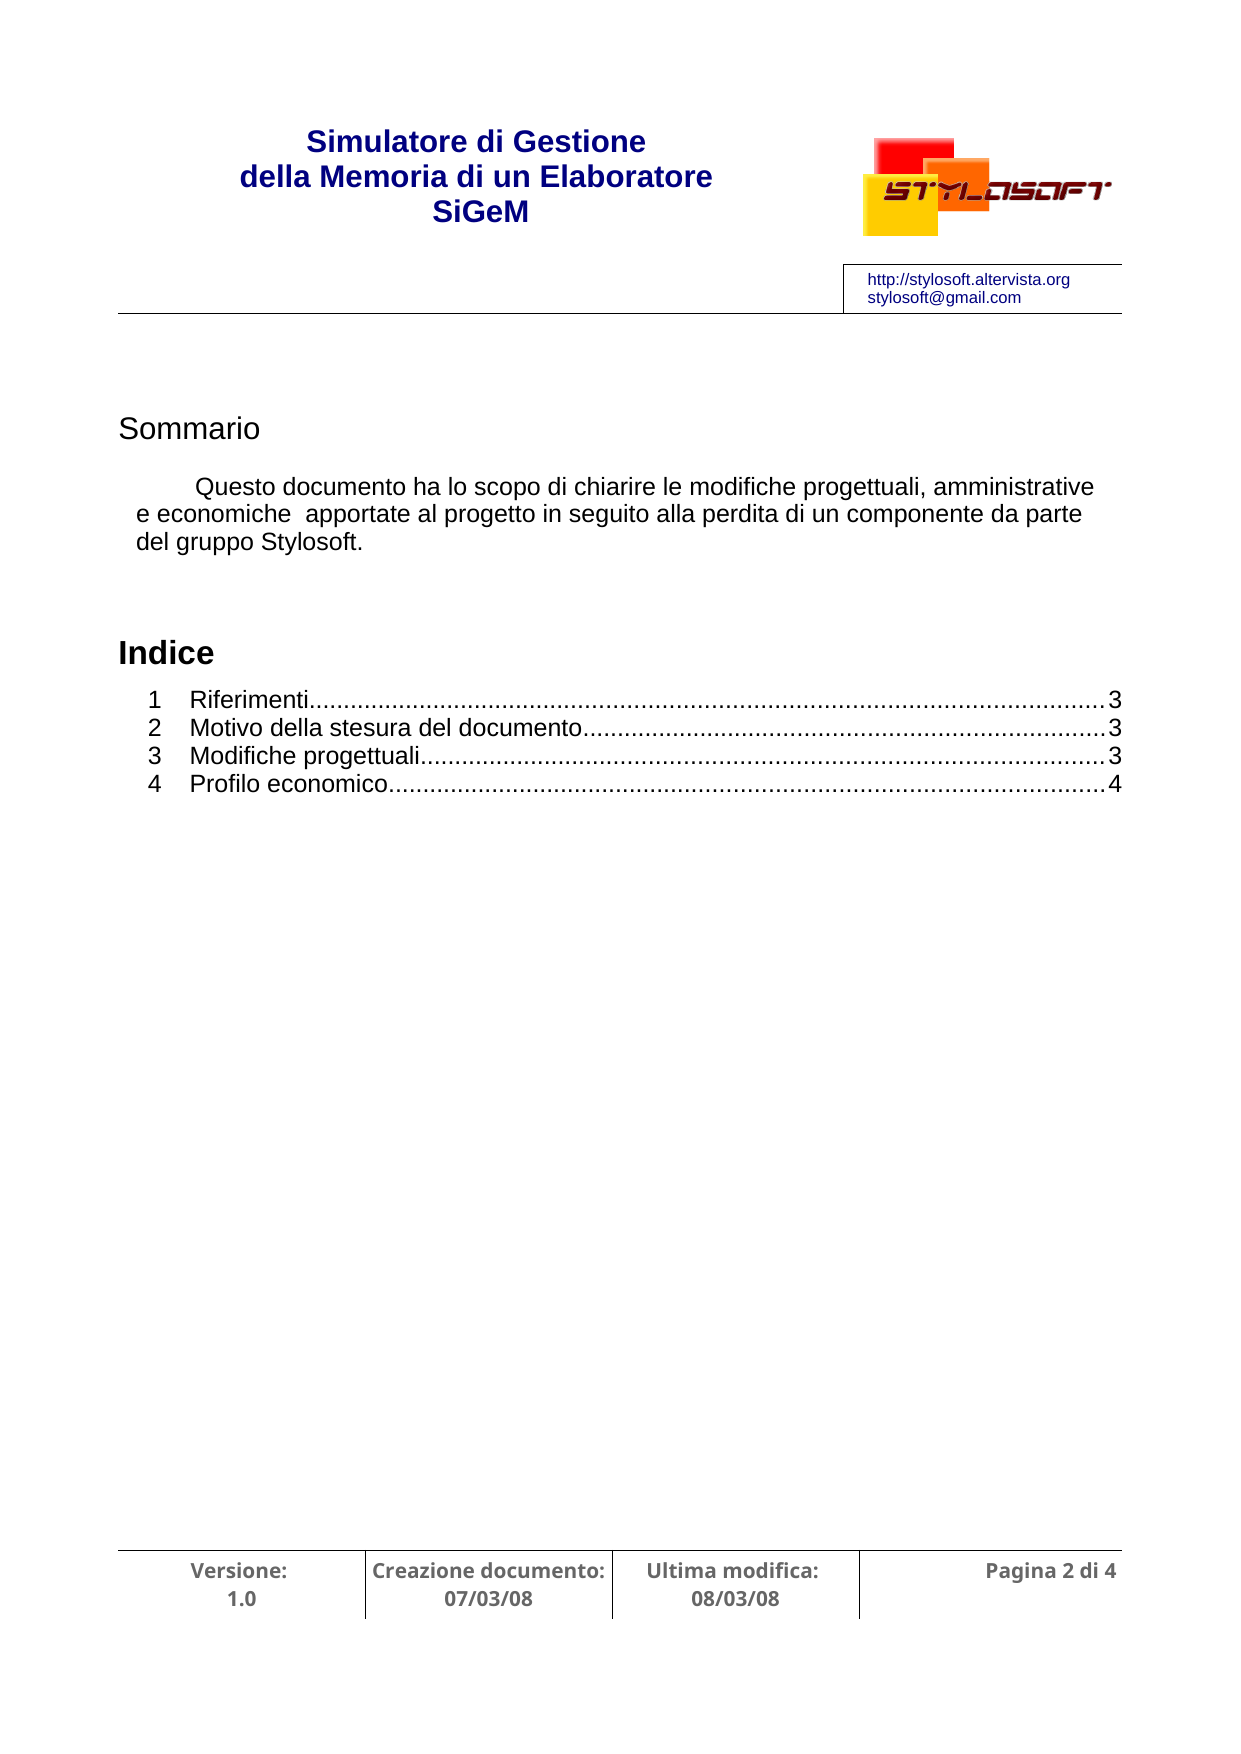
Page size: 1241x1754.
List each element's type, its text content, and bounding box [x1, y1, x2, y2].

subtitle Sommario [118, 411, 1122, 446]
text 2 Motivo della stesura del documento 3 [148, 714, 1122, 742]
text 4 Profilo economico 4 [148, 770, 1122, 798]
text Questo documento ha lo scopo di chiarire le modifiche progettuali, amministrative e economiche apportate al progetto in seguito alla perdita di un componente da parte del gruppo Stylosoft. [136, 472, 1104, 556]
picture [848, 123, 1117, 247]
text 3 Modifiche progettuali 3 [148, 742, 1122, 770]
subtitle Indice [118, 634, 1122, 671]
text 1 Riferimenti 3 [148, 686, 1122, 714]
